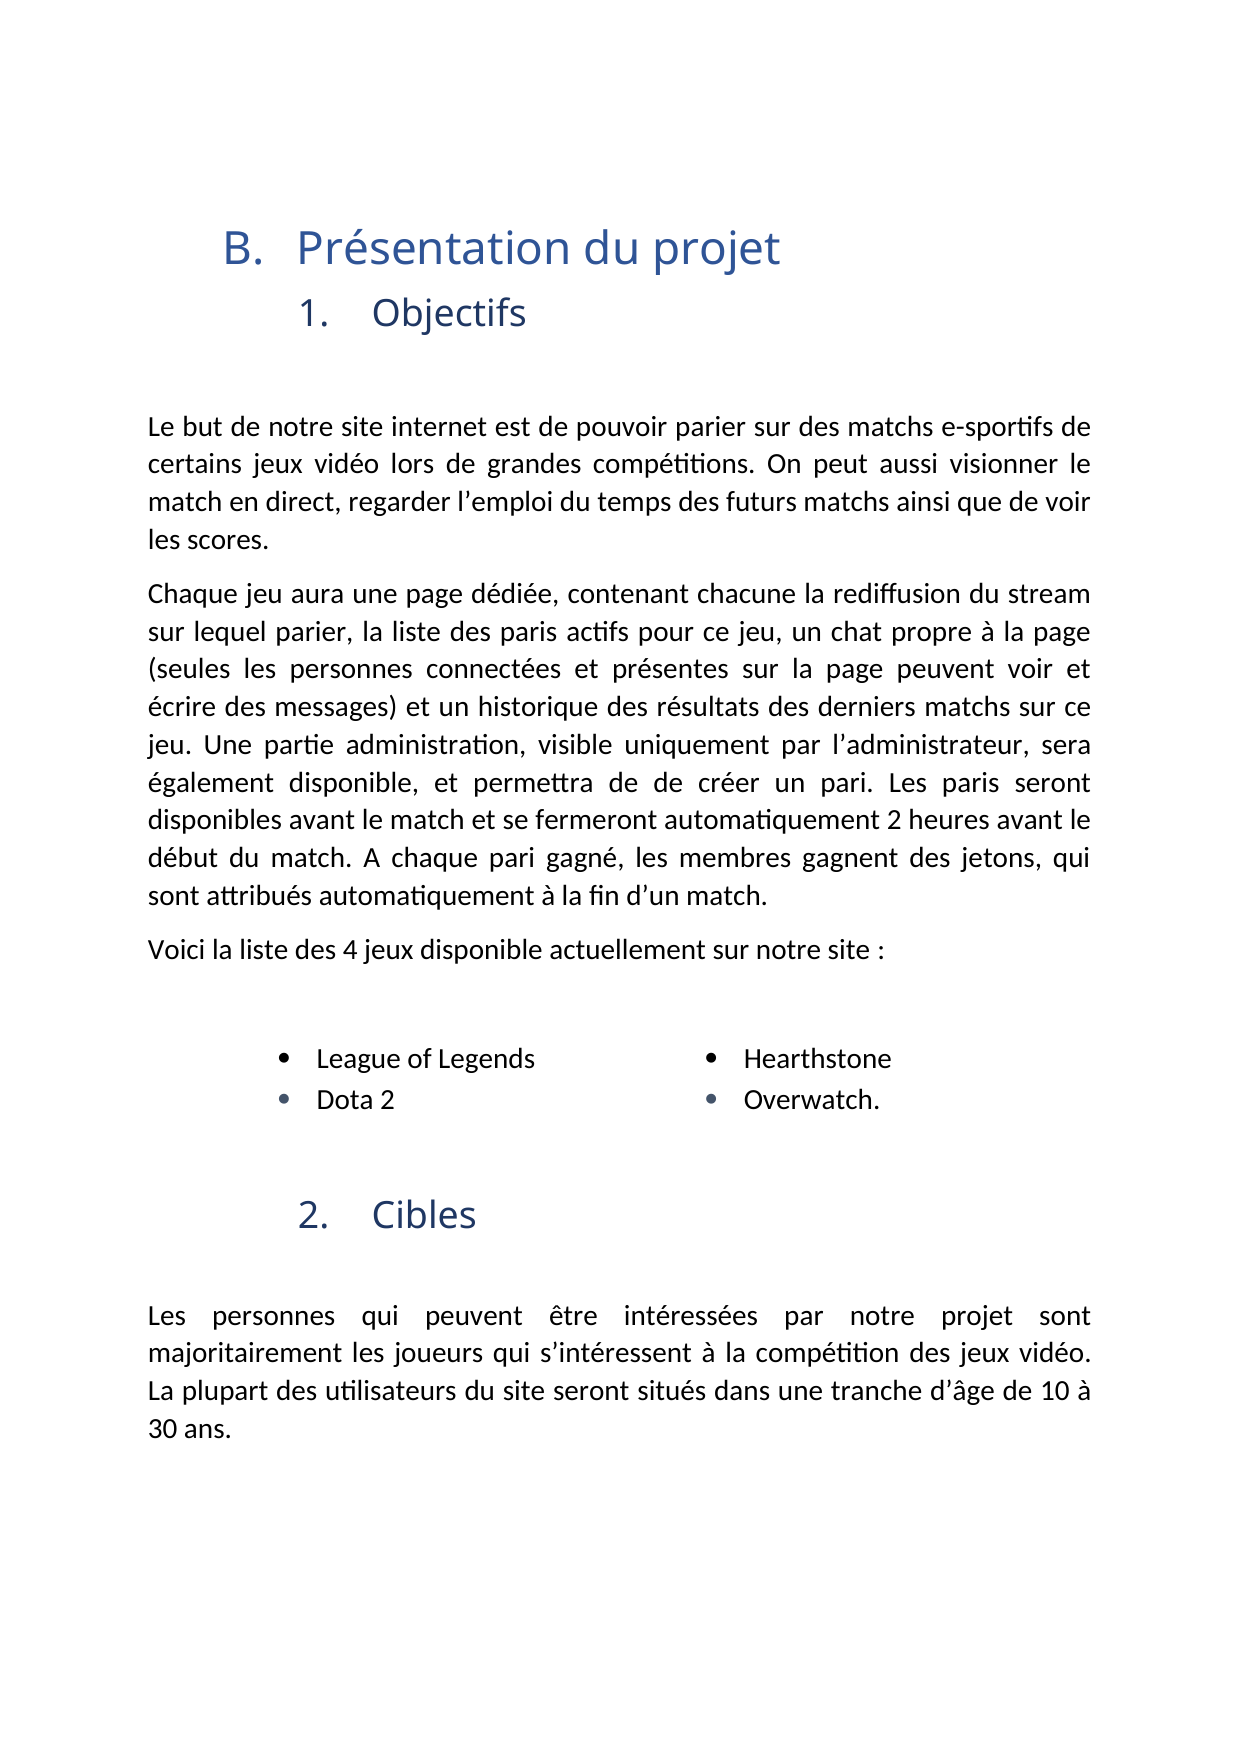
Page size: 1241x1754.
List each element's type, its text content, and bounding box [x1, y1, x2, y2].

text Voici la liste des 4 jeux disponible actuellement sur notre site : [148, 931, 1093, 967]
table_header Hearthstone Overwatch. [657, 1040, 1093, 1116]
subtitle Cibles [298, 1188, 1093, 1239]
text Les personnes qui peuvent être intéressées par notre projet sont majoritairement les joueurs qui s’intéressent à la compétition des jeux vidéo. La plupart des utilisateurs du site seront situés dans une tranche d’âge de 10 à 30 ans. [148, 1297, 1093, 1445]
text Chaque jeu aura une page dédiée, contenant chacune la rediffusion du stream sur lequel parier, la liste des paris actifs pour ce jeu, un chat propre à la page (seules les personnes connectées et présentes sur la page peuvent voir et écrire des messages) et un historique des résultats des derniers matchs sur ce jeu. Une partie administration, visible uniquement par l’administrateur, sera également disponible, et permettra de de créer un pari. Les paris seront disponibles avant le match et se fermeront automatiquement 2 heures avant le début du match. A chaque pari gagné, les membres gagnent des jetons, qui sont attribués automatiquement à la fin d’un match. [148, 575, 1093, 912]
subtitle Présentation du projet [223, 216, 1093, 278]
subtitle Objectifs [298, 286, 1093, 337]
text Le but de notre site internet est de pouvoir parier sur des matchs e-sportifs de certains jeux vidéo lors de grandes compétitions. On peut aussi visionner le match en direct, regarder l’emploi du temps des futurs matchs ainsi que de voir les scores. [148, 408, 1093, 556]
table_header League of Legends Dota 2 [230, 1040, 657, 1116]
